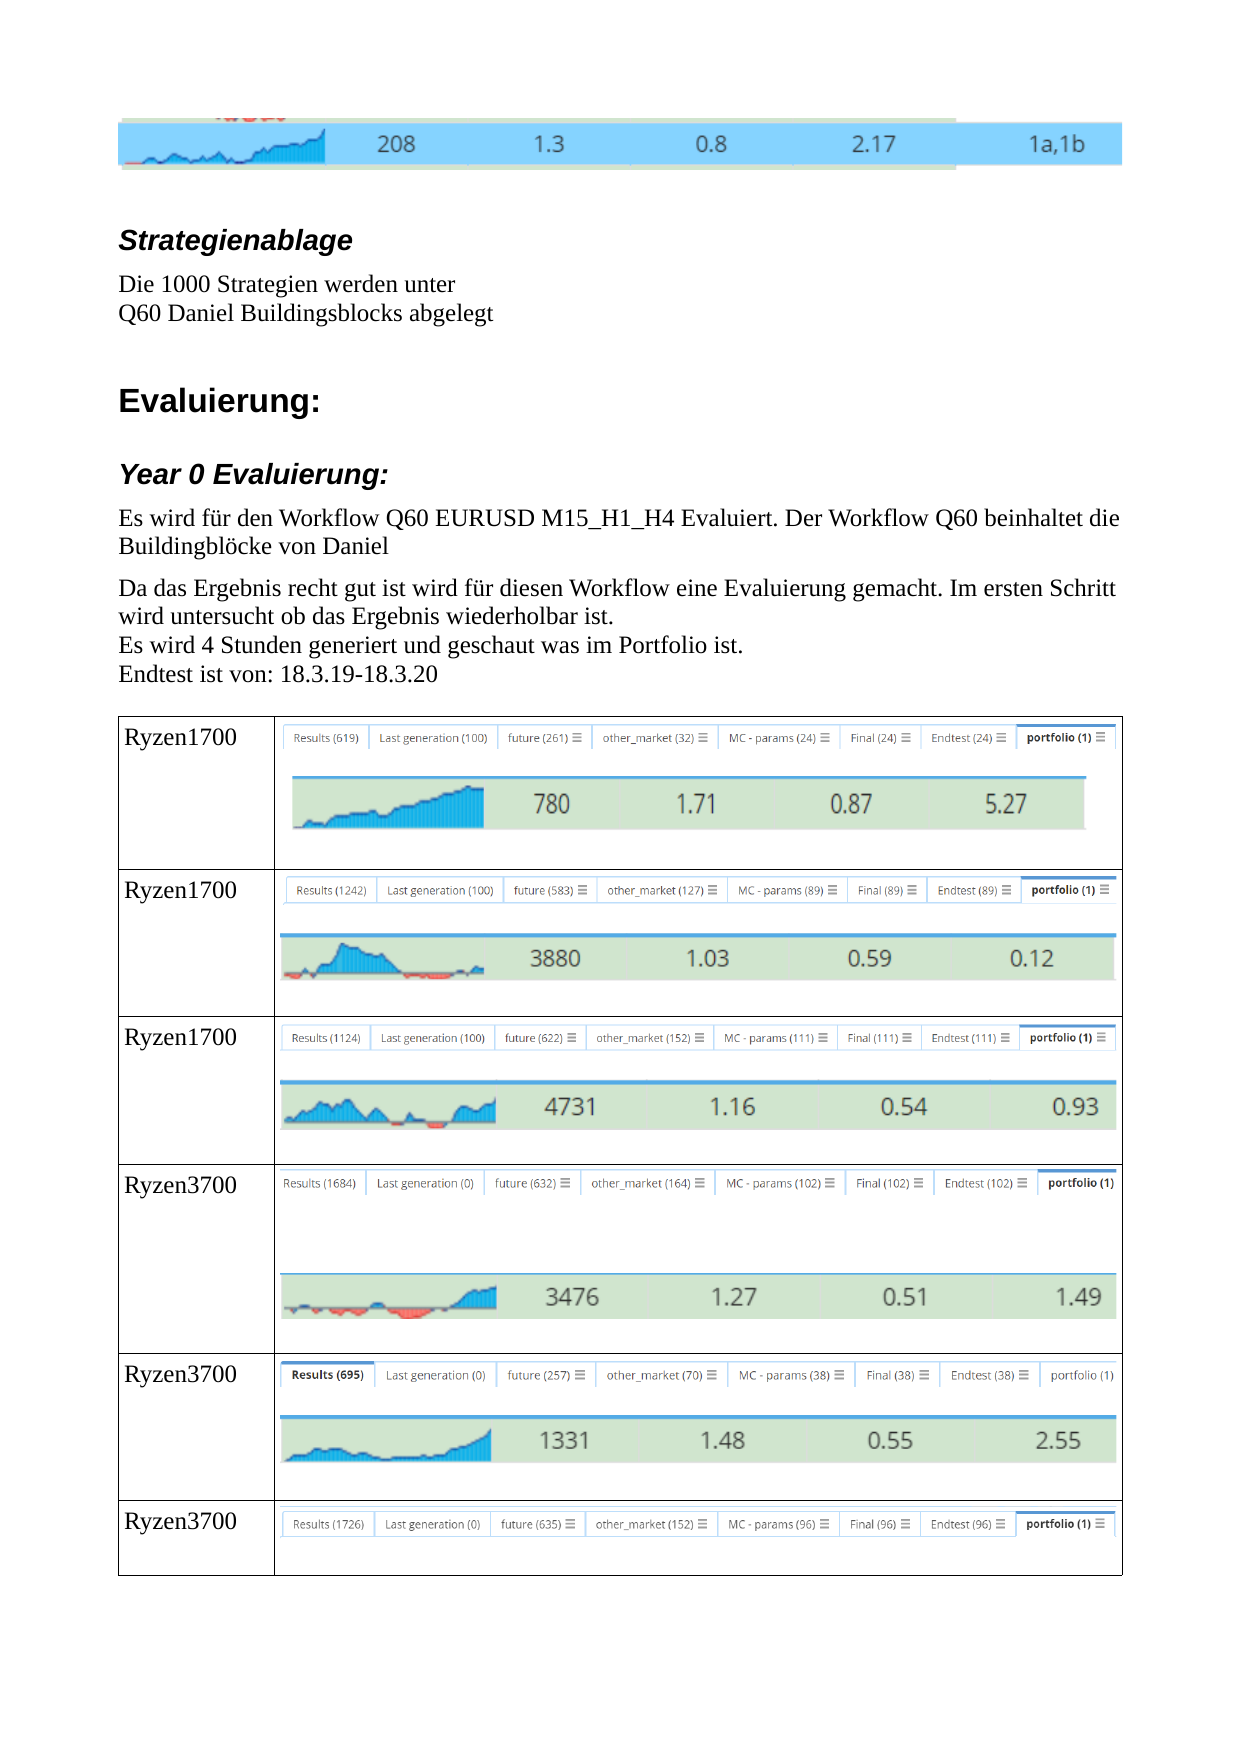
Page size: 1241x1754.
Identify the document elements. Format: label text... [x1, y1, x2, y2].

subtitle Year 0 Evaluierung: [118, 457, 1122, 490]
picture [280, 1079, 1117, 1130]
picture [280, 933, 1117, 982]
text Q60 Daniel Buildingsblocks abgelegt [118, 298, 1122, 327]
picture [280, 1273, 1117, 1319]
picture [280, 1359, 1117, 1387]
picture [280, 722, 1117, 749]
table_cell [275, 1354, 1122, 1500]
picture [118, 118, 1123, 170]
picture [280, 1415, 1117, 1466]
text Die 1000 Strategien werden unter [118, 269, 1122, 298]
table_header [275, 717, 1122, 834]
table_cell [275, 1017, 1122, 1164]
table_header Ryzen1700 [119, 717, 274, 869]
picture [280, 875, 1117, 905]
table_cell Ryzen3700 [119, 1165, 274, 1353]
subtitle Evaluierung: [118, 381, 1122, 419]
text Endtest ist von: 18.3.19-18.3.20 [118, 659, 1122, 688]
table_cell Ryzen1700 [119, 1017, 274, 1164]
picture [280, 1506, 1117, 1540]
table_cell [275, 1165, 1122, 1353]
subtitle Strategienablage [118, 223, 1122, 257]
table_cell [275, 1501, 1122, 1574]
picture [280, 1169, 1117, 1195]
picture [292, 776, 1087, 835]
table_cell Ryzen3700 [119, 1501, 274, 1574]
table_cell Ryzen3700 [119, 1354, 274, 1500]
text Da das Ergebnis recht gut ist wird für diesen Workflow eine Evaluierung gemacht. Im ersten Schritt wird untersucht ob das Ergebnis wiederholbar ist. [118, 573, 1122, 630]
picture [280, 1021, 1117, 1051]
text Es wird für den Workflow Q60 EURUSD M15_H1_H4 Evaluiert. Der Workflow Q60 beinhaltet die Buildingblöcke von Daniel [118, 503, 1122, 560]
table_cell [275, 870, 1122, 1016]
table_cell Ryzen1700 [119, 870, 274, 1016]
table_header [275, 835, 1122, 869]
text Es wird 4 Stunden generiert und geschaut was im Portfolio ist. [118, 630, 1122, 659]
